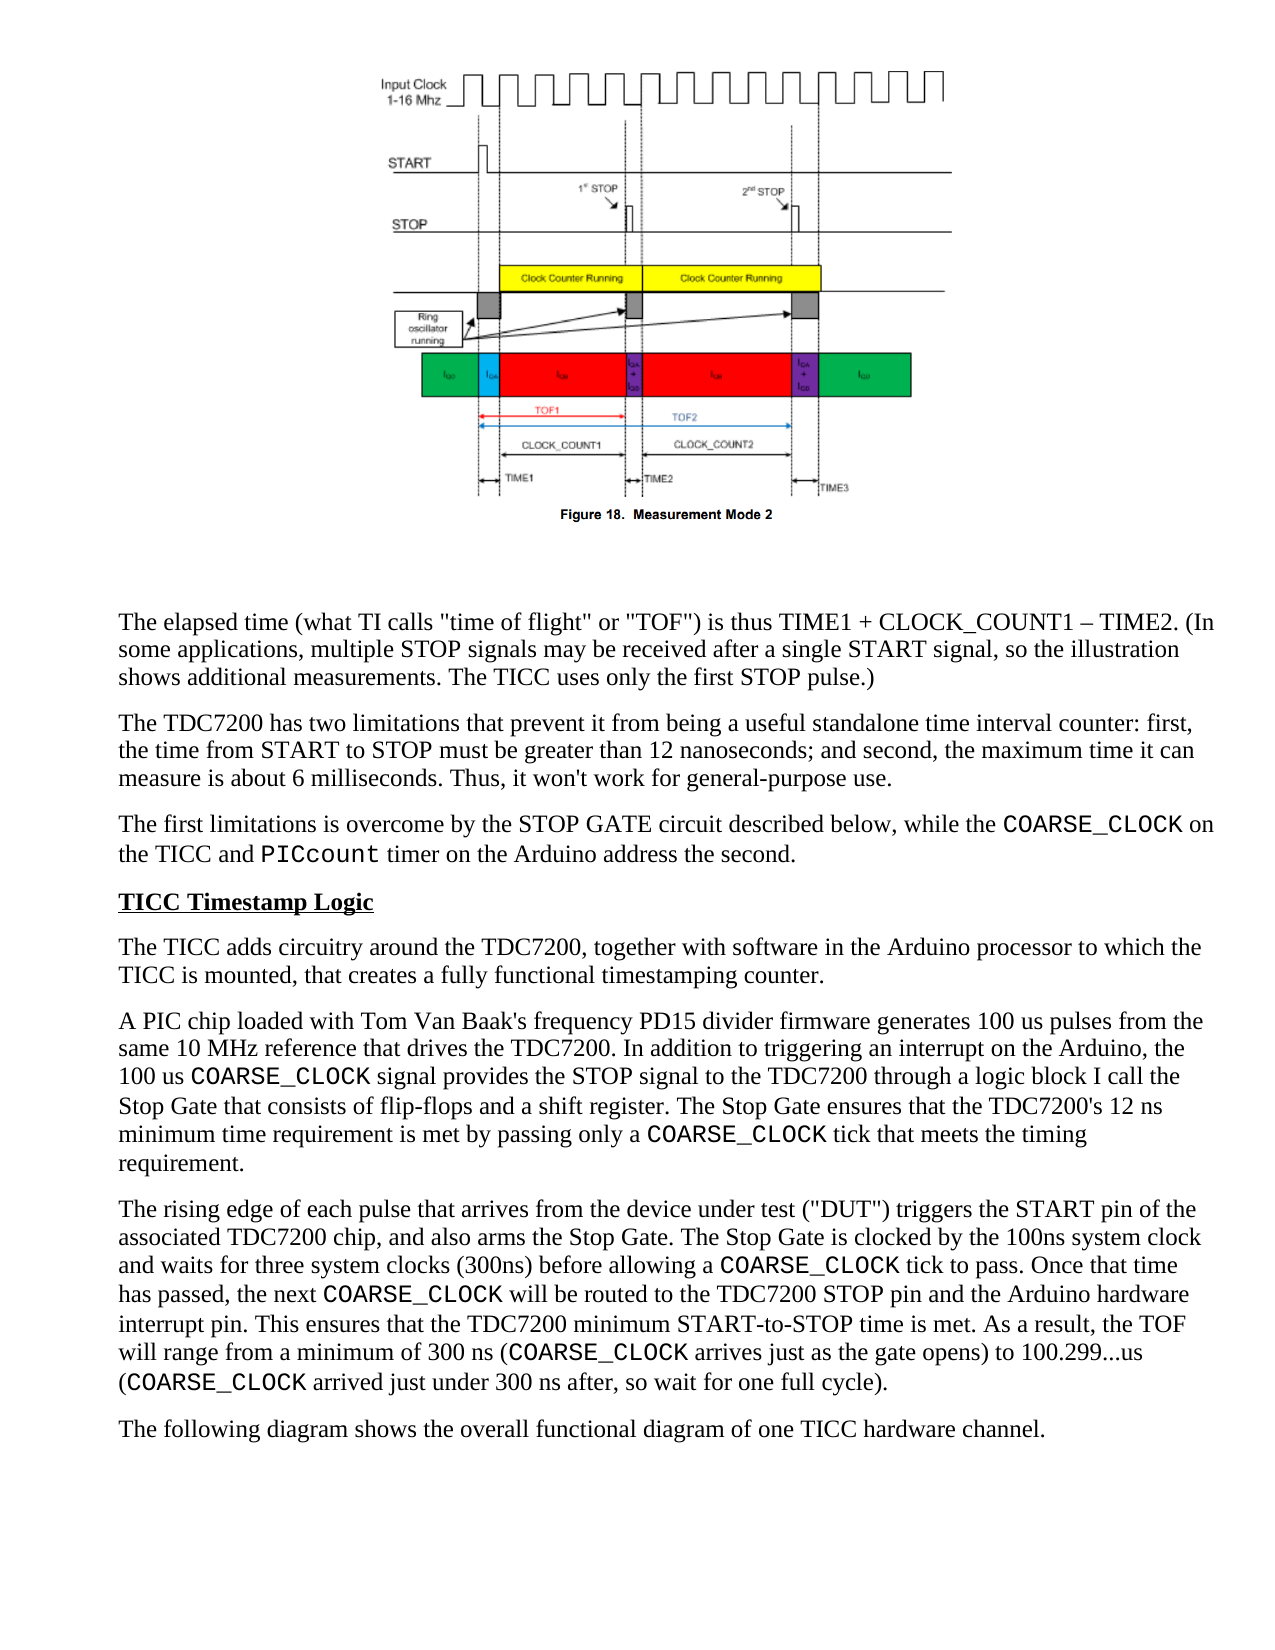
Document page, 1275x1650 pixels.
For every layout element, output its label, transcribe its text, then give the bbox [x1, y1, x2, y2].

picture [367, 59, 967, 536]
text The first limitations is overcome by the STOP GATE circuit described below, while the COARSE_CLOCK on the TICC and PICcount timer on the Arduino address the second. [118, 810, 1216, 870]
text The TICC adds circuitry around the TDC7200, together with software in the Arduino processor to which the TICC is mounted, that creates a fully functional timestamping counter. [118, 933, 1216, 989]
text A PIC chip loaded with Tom Van Baak's frequency PD15 divider firmware generates 100 us pulses from the same 10 MHz reference that drives the TDC7200. In addition to triggering an interrupt on the Arduino, the 100 us COARSE_CLOCK signal provides the STOP signal to the TDC7200 through a logic block I call the Stop Gate that consists of flip-flops and a shift register. The Stop Gate ensures that the TDC7200's 12 ns minimum time requirement is met by passing only a COARSE_CLOCK tick that meets the timing requirement. [118, 1007, 1216, 1177]
text The TDC7200 has two limitations that prevent it from being a useful standalone time interval counter: first, the time from START to STOP must be greater than 12 nanoseconds; and second, the maximum time it can measure is about 6 milliseconds. Thus, it won't work for general-purpose use. [118, 709, 1216, 792]
text The following diagram shows the overall functional diagram of one TICC hardware channel. [118, 1416, 1216, 1443]
text The rising edge of each pulse that arrives from the device under test ("DUT") triggers the START pin of the associated TDC7200 chip, and also arms the Stop Gate. The Stop Gate is clocked by the 100ns system clock and waits for three system clocks (300ns) before allowing a COARSE_CLOCK tick to pass. Once that time has passed, the next COARSE_CLOCK will be routed to the TDC7200 STOP pin and the Arduino hardware interrupt pin. This ensures that the TDC7200 minimum START-to-STOP time is met. As a result, the TOF will range from a minimum of 300 ns (COARSE_CLOCK arrives just as the gate opens) to 100.299...us (COARSE_CLOCK arrived just under 300 ns after, so wait for one full cycle). [118, 1195, 1216, 1398]
text The elapsed time (what TI calls "time of flight" or "TOF") is thus TIME1 + CLOCK_COUNT1 – TIME2. (In some applications, multiple STOP signals may be received after a single START signal, so the illustration shows additional measurements. The TICC uses only the first STOP pulse.) [118, 608, 1216, 691]
text TICC Timestamp Logic [118, 888, 1216, 915]
